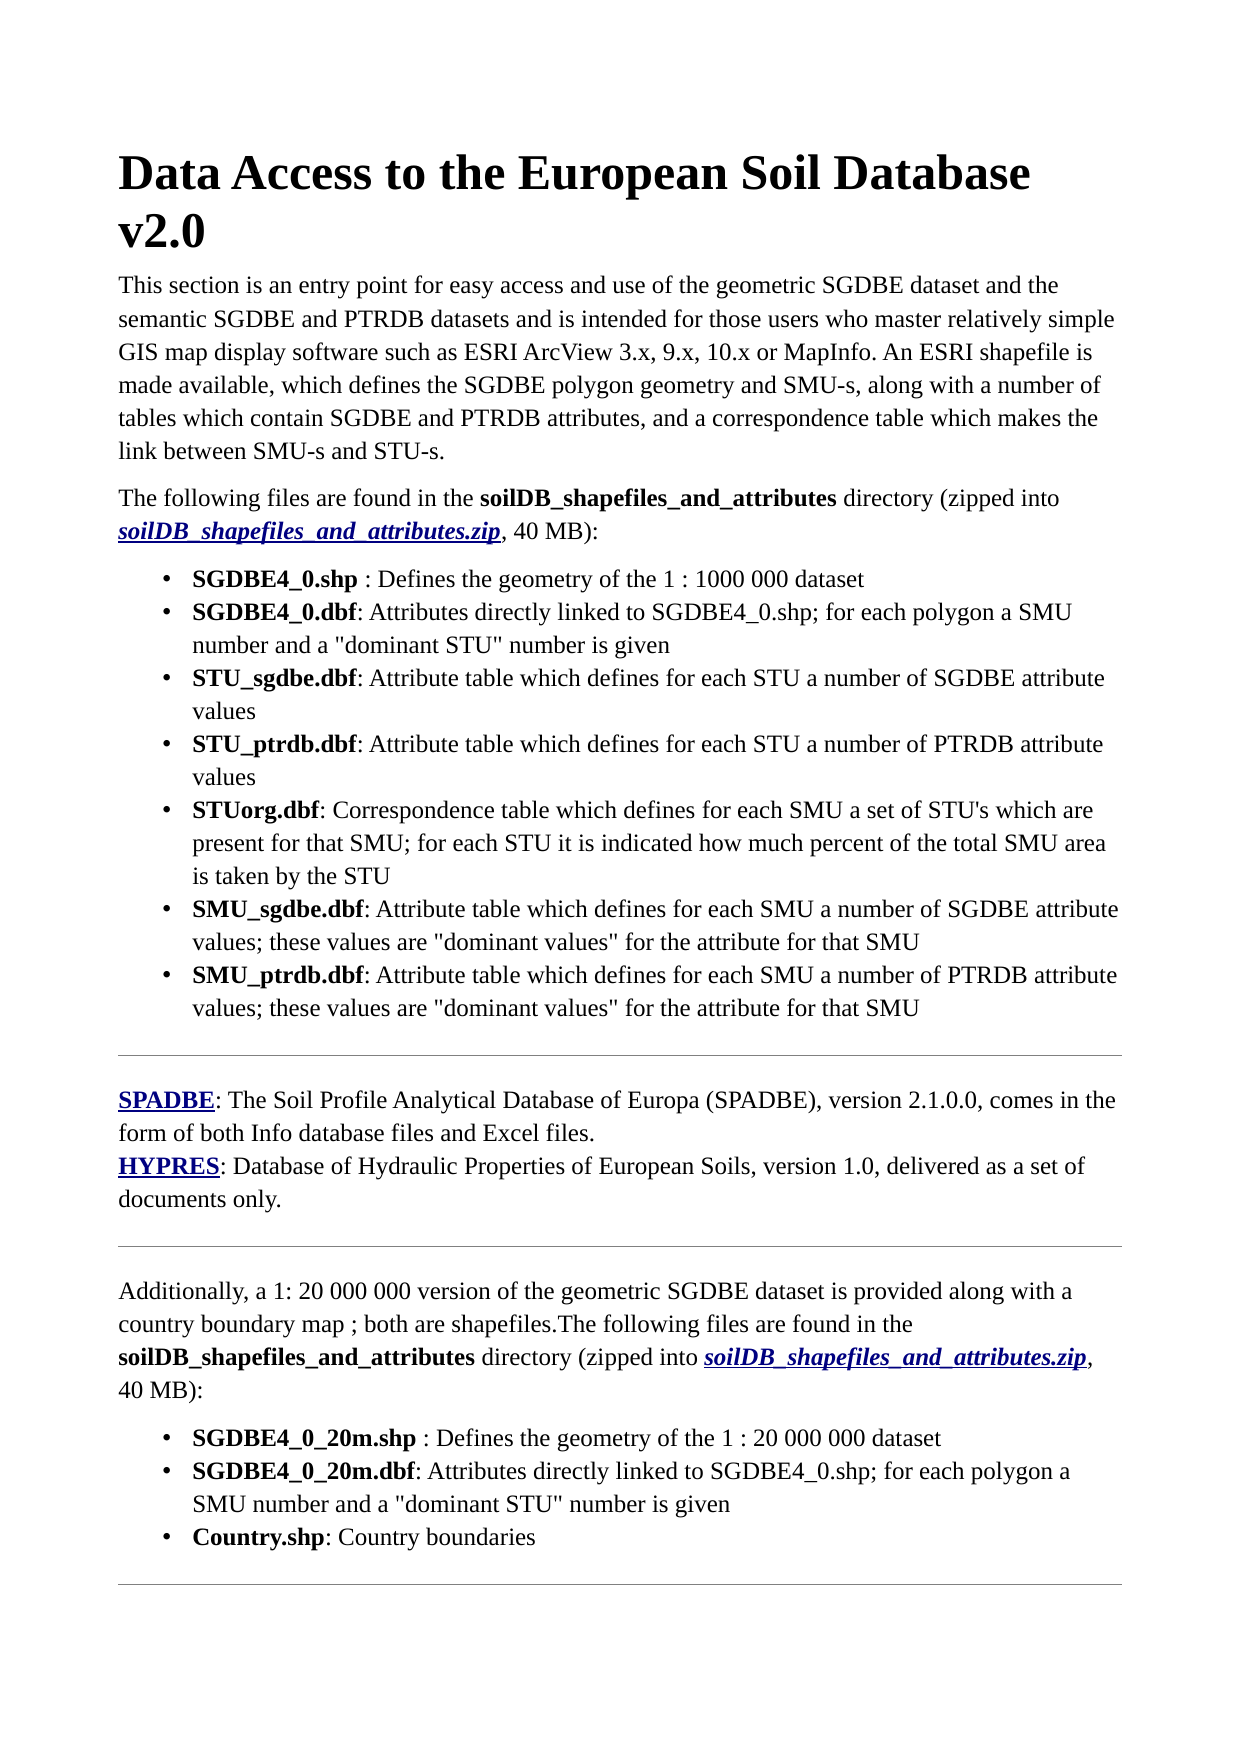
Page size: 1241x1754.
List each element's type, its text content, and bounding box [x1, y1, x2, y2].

list SMU_sgdbe.dbf: Attribute table which defines for each SMU a number of SGDBE attribute values; these values are "dominant values" for the attribute for that SMU [162, 894, 1122, 956]
text This section is an entry point for easy access and use of the geometric SGDBE dataset and the semantic SGDBE and PTRDB datasets and is intended for those users who master relatively simple GIS map display software such as ESRI ArcView 3.x, 9.x, 10.x or MapInfo. An ESRI shapefile is made available, which defines the SGDBE polygon geometry and SMU-s, along with a number of tables which contain SGDBE and PTRDB attributes, and a correspondence table which makes the link between SMU-s and STU-s. [118, 271, 1122, 464]
list SMU_ptrdb.dbf: Attribute table which defines for each SMU a number of PTRDB attribute values; these values are "dominant values" for the attribute for that SMU [162, 960, 1122, 1022]
text Additionally, a 1: 20 000 000 version of the geometric SGDBE dataset is provided along with a country boundary map ; both are shapefiles.The following files are found in the soilDB_shapefiles_and_attributes directory (zipped into soilDB_shapefiles_and_attributes.zip, 40 MB): [118, 1276, 1122, 1404]
list SGDBE4_0.dbf: Attributes directly linked to SGDBE4_0.shp; for each polygon a SMU number and a "dominant STU" number is given [162, 597, 1122, 659]
list SGDBE4_0.shp : Defines the geometry of the 1 : 1000 000 dataset [162, 564, 1122, 593]
list STUorg.dbf: Correspondence table which defines for each SMU a set of STU's which are present for that SMU; for each STU it is indicated how much percent of the total SMU area is taken by the STU [162, 795, 1122, 890]
list STU_sgdbe.dbf: Attribute table which defines for each STU a number of SGDBE attribute values [162, 663, 1122, 725]
list STU_ptrdb.dbf: Attribute table which defines for each STU a number of PTRDB attribute values [162, 729, 1122, 791]
list Country.shp: Country boundaries [162, 1522, 1122, 1551]
text The following files are found in the soilDB_shapefiles_and_attributes directory (zipped into soilDB_shapefiles_and_attributes.zip, 40 MB): [118, 483, 1122, 545]
list SGDBE4_0_20m.dbf: Attributes directly linked to SGDBE4_0.shp; for each polygon a SMU number and a "dominant STU" number is given [162, 1456, 1122, 1517]
text SPADBE: The Soil Profile Analytical Database of Europa (SPADBE), version 2.1.0.0, comes in the form of both Info database files and Excel files. HYPRES: Database of Hydraulic Properties of European Soils, version 1.0, delivered as a set of documents only. [118, 1085, 1122, 1213]
list SGDBE4_0_20m.shp : Defines the geometry of the 1 : 20 000 000 dataset [162, 1423, 1122, 1451]
subtitle Data Access to the European Soil Database v2.0 [118, 143, 1122, 258]
